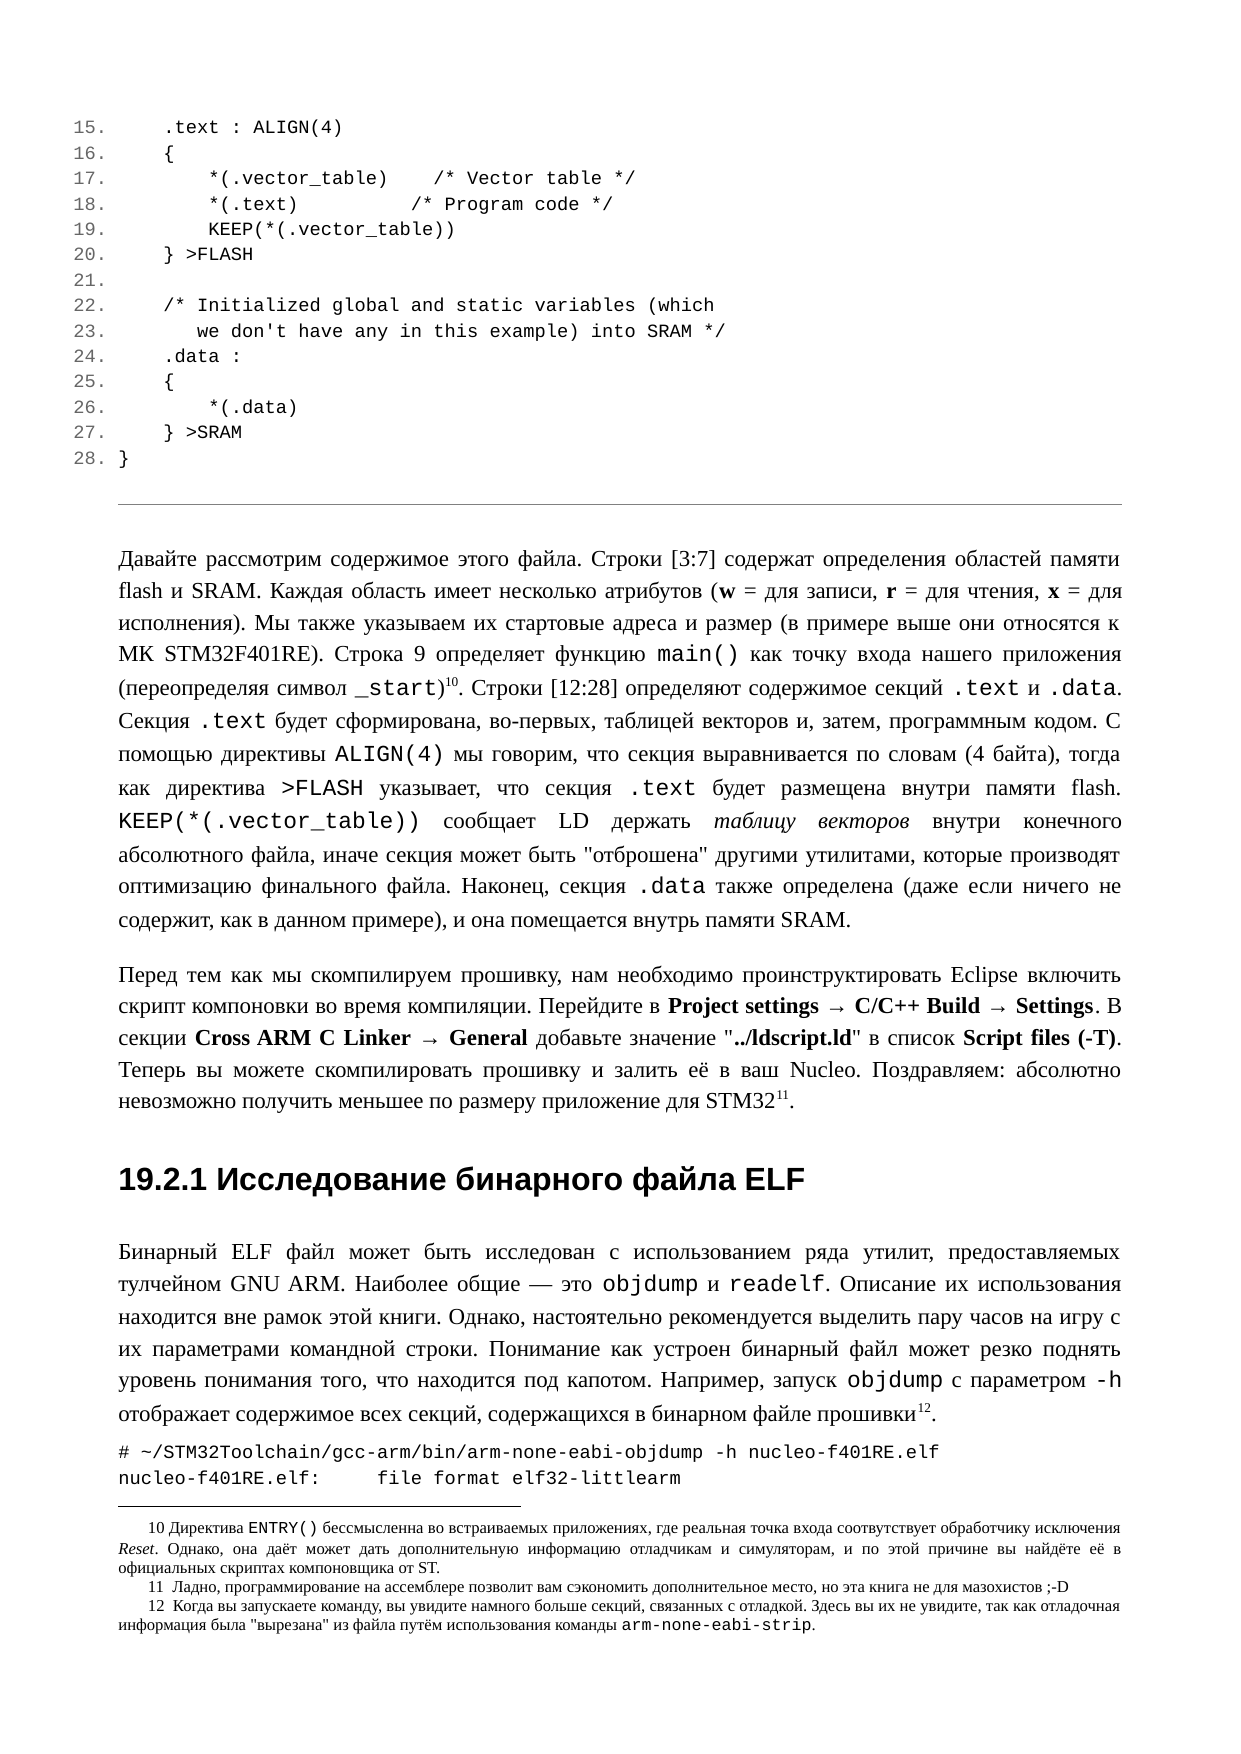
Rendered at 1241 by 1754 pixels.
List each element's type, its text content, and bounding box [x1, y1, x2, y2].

subtitle 19.2.1 Исследование бинарного файла ELF [118, 1160, 1122, 1197]
list .text : ALIGN(4) [118, 118, 1122, 139]
list } >SRAM [118, 423, 1122, 444]
list .data : [118, 347, 1122, 368]
text Когда вы запускаете команду, вы увидите намного больше секций, связанных с отладкой. Здесь вы их не увидите, так как отладочная информация была "вырезана" из файла путём использования команды arm-none-eabi-strip. [118, 1596, 1122, 1636]
list { [118, 143, 1122, 165]
list *(.text) /* Program code */ [118, 194, 1122, 216]
text Перед тем как мы скомпилируем прошивку, нам необходимо проинструктировать Eclipse включить скрипт компоновки во время компиляции. Перейдите в Project settings → C/C++ Build → Settings. В секции Cross ARM C Linker → General добавьте значение "../ldscript.ld" в список Script files (-T). Теперь вы можете скомпилировать прошивку и залить её в ваш Nucleo. Поздравляем: абсолютно невозможно получить меньшее по размеру приложение для STM32. [118, 961, 1122, 1113]
text nucleo-f401RE.elf: file format elf32-littlearm [118, 1468, 1122, 1490]
text Ладно, программирование на ассемблере позволит вам сэкономить дополнительное место, но эта книга не для мазохистов ;-D [118, 1577, 1122, 1596]
text Бинарный ELF файл может быть исследован с использованием ряда утилит, предоставляемых тулчейном GNU ARM. Наиболее общие — это objdump и readelf. Описание их использования находится вне рамок этой книги. Однако, настоятельно рекомендуется выделить пару часов на игру с их параметрами командной строки. Понимание как устроен бинарный файл может резко поднять уровень понимания того, что находится под капотом. Например, запуск objdump с параметром -h отображает содержимое всех секций, содержащихся в бинарном файле прошивки. [118, 1238, 1122, 1426]
list KEEP(*(.vector_table)) [118, 220, 1122, 241]
text # ~/STM32Toolchain/gcc-arm/bin/arm-none-eabi-objdump -h nucleo-f401RE.elf [118, 1443, 1122, 1464]
list } >FLASH [118, 245, 1122, 266]
text Директива ENTRY() бессмысленна во встраиваемых приложениях, где реальная точка входа соотвутствует обработчику исключения Reset. Однако, она даёт может дать дополнительную информацию отладчикам и симуляторам, и по этой причине вы найдёте её в официальных скриптах компоновщика от ST. [118, 1518, 1122, 1577]
list we don't have any in this example) into SRAM */ [118, 321, 1122, 343]
text Давайте рассмотрим содержимое этого файла. Строки [3:7] содержат определения областей памяти flash и SRAM. Каждая область имеет несколько атрибутов (w = для записи, r = для чтения, x = для исполнения). Мы также указываем их стартовые адреса и размер (в примере выше они относятся к МК STM32F401RE). Строка 9 определяет функцию main() как точку входа нашего приложения (переопределяя символ _start). Строки [12:28] определяют содержимое секций .text и .data. Секция .text будет сформирована, во-первых, таблицей векторов и, затем, программным кодом. С помощью директивы ALIGN(4) мы говорим, что секция выравнивается по словам (4 байта), тогда как директива >FLASH указывает, что секция .text будет размещена внутри памяти flash. KEEP(*(.vector_table)) сообщает LD держать таблицу векторов внутри конечного абсолютного файла, иначе секция может быть "отброшена" другими утилитами, которые производят оптимизацию финального файла. Наконец, секция .data также определена (даже если ничего не содержит, как в данном примере), и она помещается внутрь памяти SRAM. [118, 546, 1122, 932]
list *(.vector_table) /* Vector table */ [118, 169, 1122, 190]
list { [118, 372, 1122, 393]
list } [118, 448, 1122, 470]
list *(.data) [118, 398, 1122, 419]
list /* Initialized global and static variables (which [118, 296, 1122, 317]
